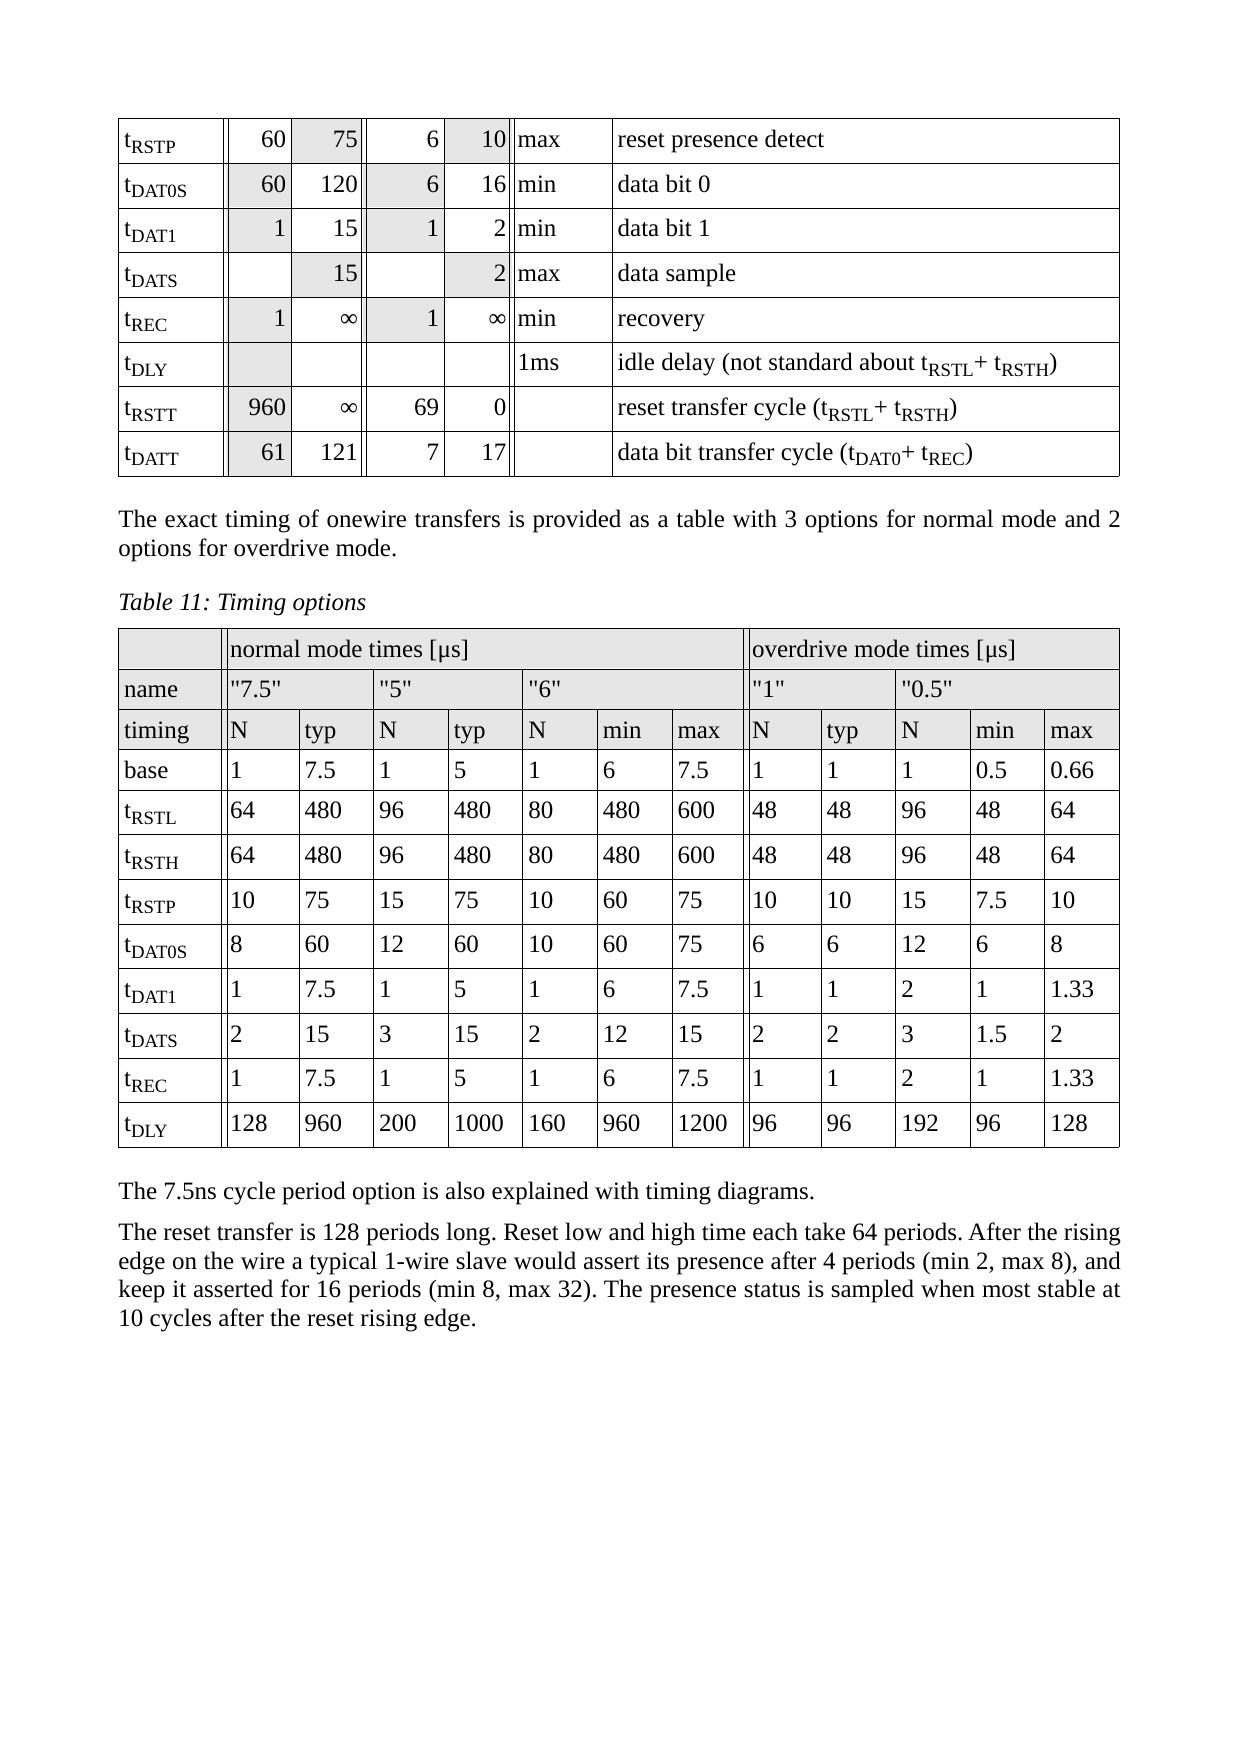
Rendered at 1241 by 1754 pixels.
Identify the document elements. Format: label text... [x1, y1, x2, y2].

table_cell 5 [449, 969, 522, 1013]
table_cell 121 [292, 432, 361, 476]
table_cell 60 [598, 880, 672, 923]
table_cell max [515, 253, 612, 297]
table_cell 1 [822, 969, 895, 1013]
table_header normal mode times [μs] [228, 629, 743, 668]
table_cell 1 [228, 1059, 299, 1102]
table_cell 10 [1045, 880, 1119, 923]
table_cell "5" [374, 670, 522, 709]
table_cell 1200 [673, 1103, 743, 1147]
table_cell 200 [374, 1103, 448, 1147]
table_cell 69 [367, 387, 444, 431]
table_cell tDLY [119, 343, 223, 386]
table_cell 10 [445, 119, 509, 163]
table_cell 75 [673, 925, 743, 968]
table_cell 7.5 [300, 969, 373, 1013]
table_cell 75 [673, 880, 743, 923]
table_cell 6 [750, 925, 821, 968]
table_cell 480 [449, 835, 522, 879]
table_cell "0.5" [896, 670, 1119, 709]
table_cell 1 [374, 750, 448, 789]
table_cell 1 [367, 298, 444, 342]
table_cell 1 [523, 750, 597, 789]
table_cell 96 [750, 1103, 821, 1147]
table_cell 1 [971, 969, 1044, 1013]
table_cell 10 [523, 880, 597, 923]
table_cell N [228, 710, 299, 749]
table_cell ∞ [445, 298, 509, 342]
table_cell 7 [367, 432, 444, 476]
table_cell data bit 0 [613, 164, 1119, 207]
table_cell 96 [822, 1103, 895, 1147]
table_cell 48 [822, 791, 895, 834]
table_cell 48 [750, 835, 821, 879]
table_cell 480 [300, 835, 373, 879]
table_cell 6 [598, 750, 672, 789]
table_cell [229, 343, 291, 386]
table_cell 64 [228, 791, 299, 834]
table_cell name [119, 670, 221, 709]
table_cell 3 [374, 1014, 448, 1058]
table_cell 6 [367, 164, 444, 207]
table_cell 1.33 [1045, 1059, 1119, 1102]
table_cell 1.33 [1045, 969, 1119, 1013]
table_cell 2 [750, 1014, 821, 1058]
table_cell 192 [896, 1103, 970, 1147]
table_cell data bit 1 [613, 209, 1119, 252]
table_cell tREC [119, 1059, 221, 1102]
table_cell min [515, 164, 612, 207]
table_cell 64 [228, 835, 299, 879]
table_cell recovery [613, 298, 1119, 342]
table_cell 480 [598, 791, 672, 834]
table_cell 8 [228, 925, 299, 968]
table_cell max [673, 710, 743, 749]
table_cell 80 [523, 791, 597, 834]
table_cell 5 [449, 750, 522, 789]
table_cell 1 [367, 209, 444, 252]
table_cell 80 [523, 835, 597, 879]
table_cell 1 [374, 969, 448, 1013]
table_cell 60 [229, 164, 291, 207]
table_cell 7.5 [673, 1059, 743, 1102]
table_cell 7.5 [300, 1059, 373, 1102]
table_cell 1 [750, 969, 821, 1013]
table_cell 60 [598, 925, 672, 968]
table_cell 600 [673, 835, 743, 879]
table_cell 1.5 [971, 1014, 1044, 1058]
table_cell 12 [896, 925, 970, 968]
table_cell 2 [896, 969, 970, 1013]
table_cell "6" [523, 670, 743, 709]
table_cell 12 [374, 925, 448, 968]
table_cell typ [822, 710, 895, 749]
table_cell 1 [750, 1059, 821, 1102]
table_cell tRSTL [119, 791, 221, 834]
table_cell 0 [445, 387, 509, 431]
table_cell 15 [300, 1014, 373, 1058]
table_cell tREC [119, 298, 223, 342]
table_cell 1 [228, 750, 299, 789]
table_cell [292, 343, 361, 386]
table_cell min [515, 209, 612, 252]
table_cell ∞ [292, 298, 361, 342]
table_cell min [515, 298, 612, 342]
table_cell 75 [449, 880, 522, 923]
table_cell reset transfer cycle (tRSTL+ tRSTH) [613, 387, 1119, 431]
table_cell 15 [292, 253, 361, 297]
table_cell tDATS [119, 1014, 221, 1058]
table_cell 960 [300, 1103, 373, 1147]
table_cell tRSTP [119, 880, 221, 923]
table_cell tDATS [119, 253, 223, 297]
table_cell 1 [896, 750, 970, 789]
table_cell 7.5 [673, 750, 743, 789]
table_cell tDAT1 [119, 209, 223, 252]
table_cell 10 [228, 880, 299, 923]
table_cell typ [449, 710, 522, 749]
table_cell 8 [1045, 925, 1119, 968]
table_cell [367, 253, 444, 297]
table_cell tDAT1 [119, 969, 221, 1013]
table_cell tDAT0S [119, 164, 223, 207]
table_cell 1 [750, 750, 821, 789]
text Table 11: Timing options [118, 587, 1122, 616]
table_cell 6 [598, 1059, 672, 1102]
table_cell data bit transfer cycle (tDAT0+ tREC) [613, 432, 1119, 476]
table_cell 1 [229, 298, 291, 342]
table_cell 1 [822, 1059, 895, 1102]
table_cell 6 [822, 925, 895, 968]
table_cell 5 [449, 1059, 522, 1102]
table_cell data sample [613, 253, 1119, 297]
table_cell 96 [374, 791, 448, 834]
table_cell 480 [598, 835, 672, 879]
table_cell "1" [750, 670, 895, 709]
table_cell 1 [228, 969, 299, 1013]
table_cell 48 [971, 835, 1044, 879]
table_cell 7.5 [300, 750, 373, 789]
table_cell 1000 [449, 1103, 522, 1147]
table_cell 128 [228, 1103, 299, 1147]
table_cell idle delay (not standard about tRSTL+ tRSTH) [613, 343, 1119, 386]
table_cell N [750, 710, 821, 749]
table_cell 64 [1045, 791, 1119, 834]
table_cell min [598, 710, 672, 749]
table_cell 48 [822, 835, 895, 879]
table_cell 10 [523, 925, 597, 968]
table_cell 2 [822, 1014, 895, 1058]
table_cell 2 [523, 1014, 597, 1058]
table_cell max [515, 119, 612, 163]
table_cell 600 [673, 791, 743, 834]
table_cell 1ms [515, 343, 612, 386]
table_cell 75 [300, 880, 373, 923]
table_cell N [523, 710, 597, 749]
table_cell 1 [523, 969, 597, 1013]
table_cell 960 [229, 387, 291, 431]
table_cell 48 [750, 791, 821, 834]
table_cell [445, 343, 509, 386]
table_cell 96 [896, 835, 970, 879]
table_cell base [119, 750, 221, 789]
table_cell 6 [598, 969, 672, 1013]
table_cell 61 [229, 432, 291, 476]
table_cell [367, 343, 444, 386]
table_cell 2 [445, 253, 509, 297]
table_cell 96 [896, 791, 970, 834]
table_cell ∞ [292, 387, 361, 431]
table_header overdrive mode times [μs] [750, 629, 1119, 668]
table_cell [515, 432, 612, 476]
table_cell "7.5" [228, 670, 373, 709]
table_cell typ [300, 710, 373, 749]
table_cell 15 [449, 1014, 522, 1058]
table_cell 96 [971, 1103, 1044, 1147]
table_cell timing [119, 710, 221, 749]
table_cell 3 [896, 1014, 970, 1058]
table_cell tDLY [119, 1103, 221, 1147]
table_cell [515, 387, 612, 431]
table_cell 480 [300, 791, 373, 834]
table_cell 15 [896, 880, 970, 923]
table_cell 960 [598, 1103, 672, 1147]
table_cell 1 [971, 1059, 1044, 1102]
table_cell 15 [374, 880, 448, 923]
table_cell tRSTT [119, 387, 223, 431]
table_cell reset presence detect [613, 119, 1119, 163]
table_cell 1 [822, 750, 895, 789]
text The reset transfer is 128 periods long. Reset low and high time each take 64 periods. After the rising edge on the wire a typical 1-wire slave would assert its presence after 4 periods (min 2, max 8), and keep it asserted for 16 periods (min 8, max 32). The presence status is sampled when most stable at 10 cycles after the reset rising edge. [118, 1217, 1122, 1332]
table_cell 2 [896, 1059, 970, 1102]
table_cell 1 [523, 1059, 597, 1102]
table_cell 2 [228, 1014, 299, 1058]
table_cell 6 [367, 119, 444, 163]
table_cell 17 [445, 432, 509, 476]
table_cell [229, 253, 291, 297]
table_cell 16 [445, 164, 509, 207]
table_cell 96 [374, 835, 448, 879]
table_cell 120 [292, 164, 361, 207]
table_cell 7.5 [673, 969, 743, 1013]
table_cell 7.5 [971, 880, 1044, 923]
table_cell 60 [449, 925, 522, 968]
table_cell 10 [750, 880, 821, 923]
table_cell 2 [1045, 1014, 1119, 1058]
table_cell N [896, 710, 970, 749]
table_cell tDATT [119, 432, 223, 476]
table_cell 160 [523, 1103, 597, 1147]
table_cell 60 [300, 925, 373, 968]
table_cell N [374, 710, 448, 749]
table_cell 60 [229, 119, 291, 163]
table_cell 15 [673, 1014, 743, 1058]
table_cell min [971, 710, 1044, 749]
table_cell 6 [971, 925, 1044, 968]
table_cell 75 [292, 119, 361, 163]
table_cell 64 [1045, 835, 1119, 879]
table_cell 2 [445, 209, 509, 252]
table_cell max [1045, 710, 1119, 749]
table_cell tDAT0S [119, 925, 221, 968]
table_cell 1 [229, 209, 291, 252]
text The exact timing of onewire transfers is provided as a table with 3 options for normal mode and 2 options for overdrive mode. [118, 504, 1122, 562]
table_cell tRSTP [119, 119, 223, 163]
table_cell 1 [374, 1059, 448, 1102]
table_header [119, 629, 221, 668]
table_cell 48 [971, 791, 1044, 834]
table_cell 0.5 [971, 750, 1044, 789]
text The 7.5ns cycle period option is also explained with timing diagrams. [118, 1176, 1122, 1204]
table_cell 480 [449, 791, 522, 834]
table_cell 15 [292, 209, 361, 252]
table_cell 10 [822, 880, 895, 923]
table_cell 128 [1045, 1103, 1119, 1147]
table_cell 12 [598, 1014, 672, 1058]
table_cell 0.66 [1045, 750, 1119, 789]
table_cell tRSTH [119, 835, 221, 879]
